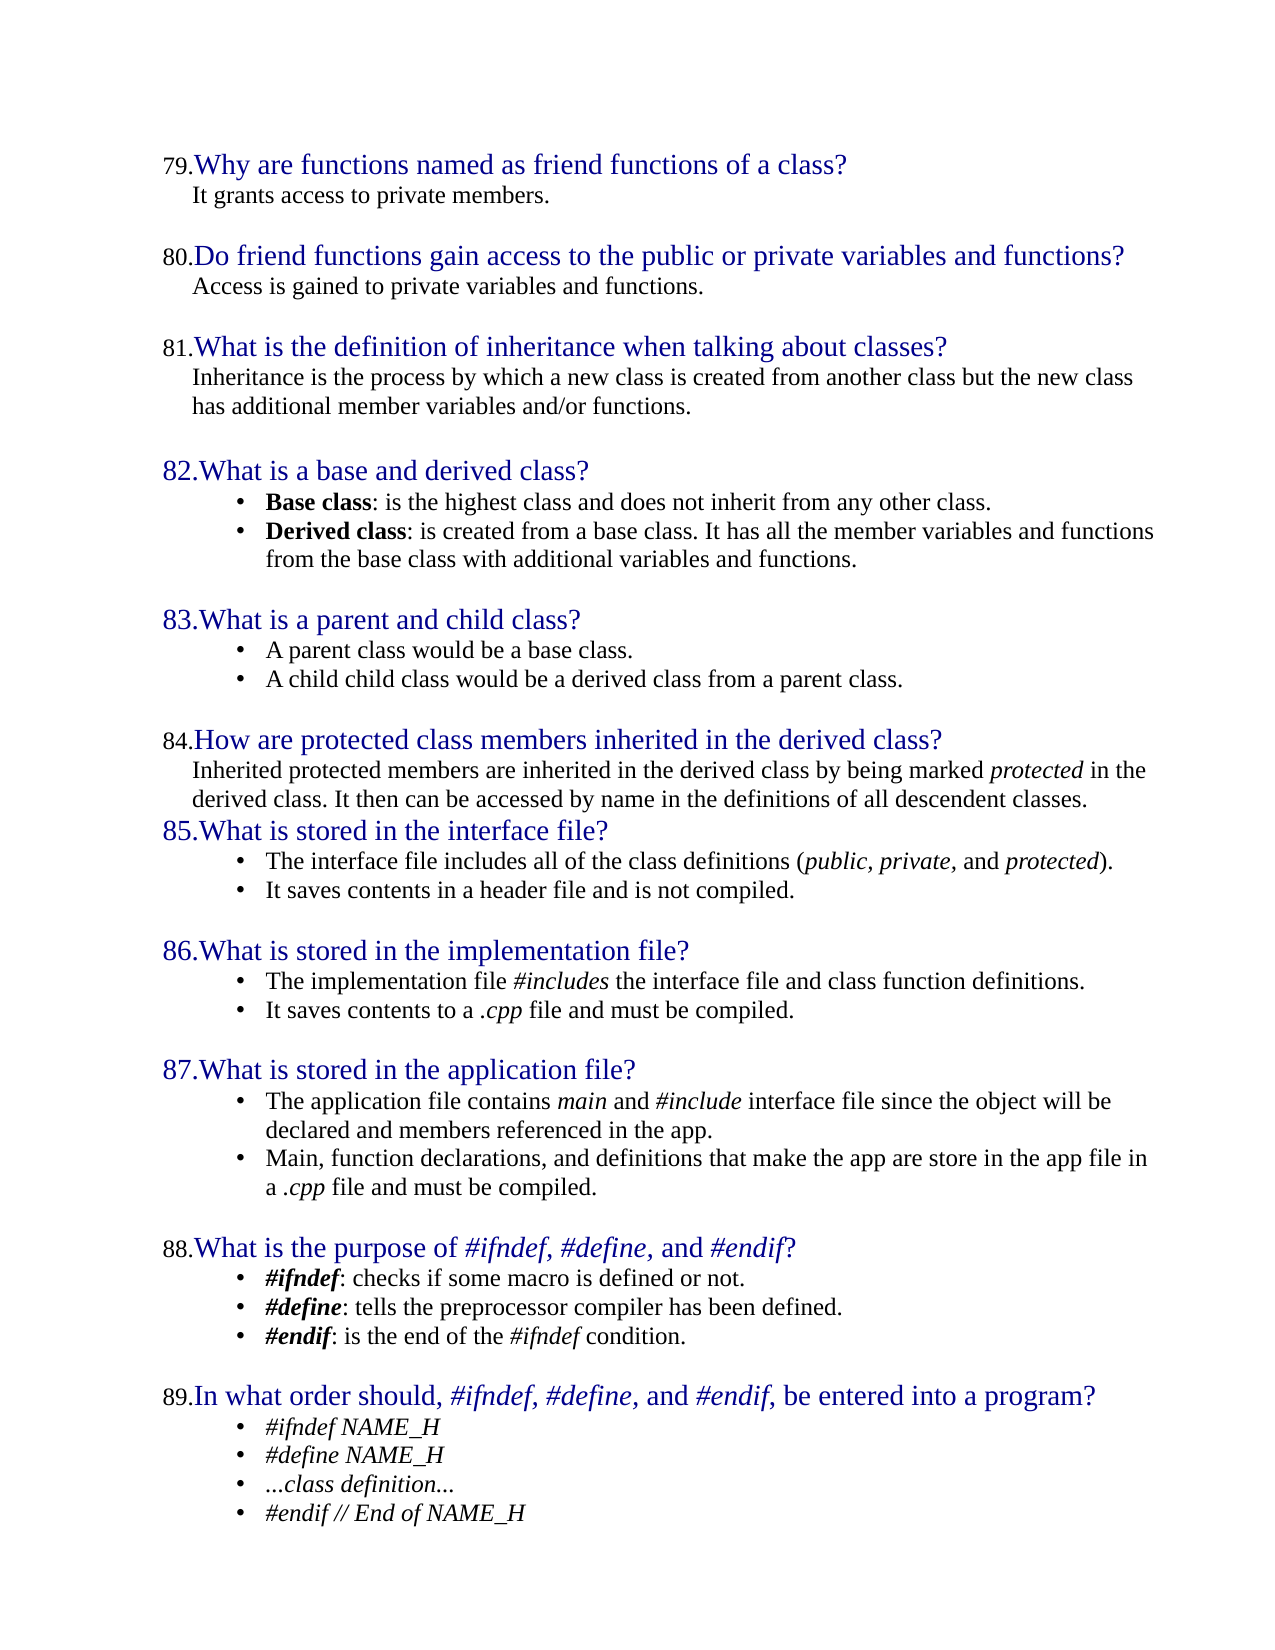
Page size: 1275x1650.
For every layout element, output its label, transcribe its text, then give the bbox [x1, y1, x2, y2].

list What is stored in the application file? [162, 1052, 1157, 1086]
list #endif: is the end of the #ifndef condition. [236, 1321, 1157, 1349]
list What is stored in the interface file? [162, 813, 1157, 846]
list The interface file includes all of the class definitions (public, private, and protected). [236, 846, 1157, 875]
list In what order should, #ifndef, #define, and #endif, be entered into a program? [162, 1378, 1157, 1412]
list Base class: is the highest class and does not inherit from any other class. [236, 487, 1157, 516]
list What is a parent and child class? [162, 602, 1157, 636]
list It saves contents to a .cpp file and must be compiled. [236, 995, 1157, 1024]
list #endif // End of NAME_H [236, 1498, 1157, 1527]
list What is the definition of inheritance when talking about classes? Inheritance is the process by which a new class is created from another class but the new class has additional member variables and/or functions. [162, 329, 1157, 420]
list #define: tells the preprocessor compiler has been defined. [236, 1292, 1157, 1321]
list A child child class would be a derived class from a parent class. [236, 664, 1157, 693]
list What is stored in the implementation file? [162, 933, 1157, 966]
list #ifndef: checks if some macro is defined or not. [236, 1263, 1157, 1292]
list What is a base and derived class? [162, 453, 1157, 487]
list A parent class would be a base class. [236, 636, 1157, 664]
list #ifndef NAME_H [236, 1412, 1157, 1441]
list ...class definition... [236, 1469, 1157, 1498]
list Main, function declarations, and definitions that make the app are store in the app file in a .cpp file and must be compiled. [236, 1143, 1157, 1201]
list Do friend functions gain access to the public or private variables and functions? Access is gained to private variables and functions. [162, 238, 1157, 300]
list How are protected class members inherited in the derived class? Inherited protected members are inherited in the derived class by being marked protected in the derived class. It then can be accessed by name in the definitions of all descendent classes. [162, 722, 1157, 813]
list It saves contents in a header file and is not compiled. [236, 875, 1157, 904]
list Derived class: is created from a base class. It has all the member variables and functions from the base class with additional variables and functions. [236, 516, 1157, 573]
list Why are functions named as friend functions of a class? It grants access to private members. [162, 147, 1157, 209]
list The implementation file #includes the interface file and class function definitions. [236, 966, 1157, 995]
list What is the purpose of #ifndef, #define, and #endif? [162, 1230, 1157, 1263]
list The application file contains main and #include interface file since the object will be declared and members referenced in the app. [236, 1086, 1157, 1143]
list #define NAME_H [236, 1441, 1157, 1469]
